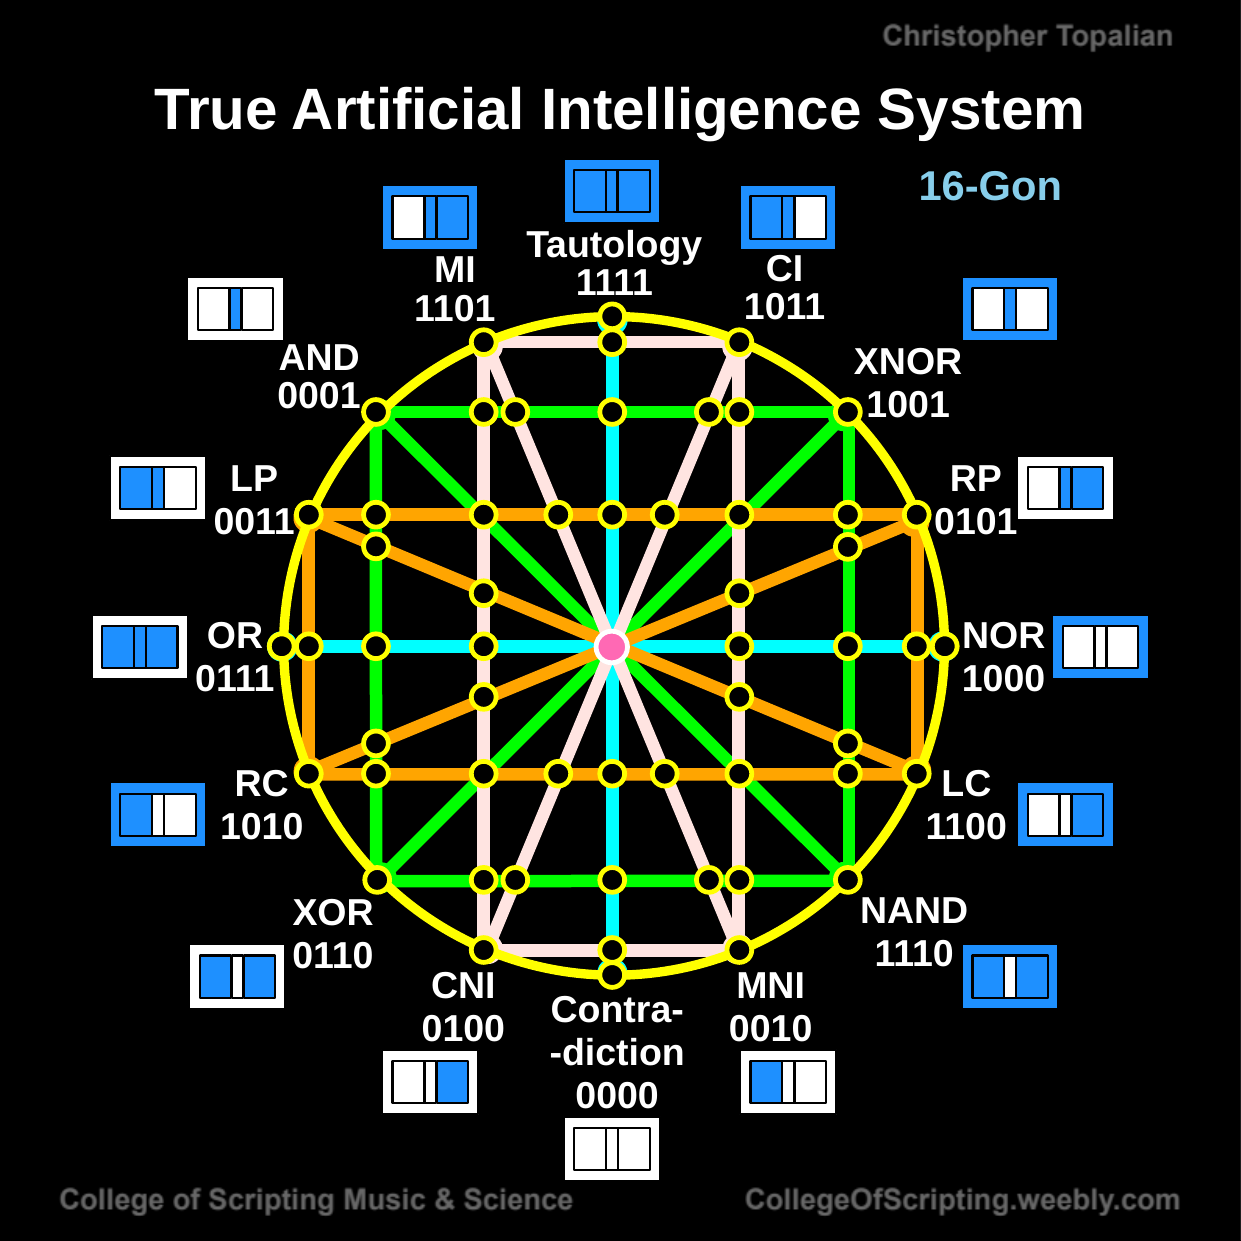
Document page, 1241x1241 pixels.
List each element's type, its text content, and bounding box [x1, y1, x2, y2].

subtitle True Artificial Intelligence System [75, 75, 1166, 142]
